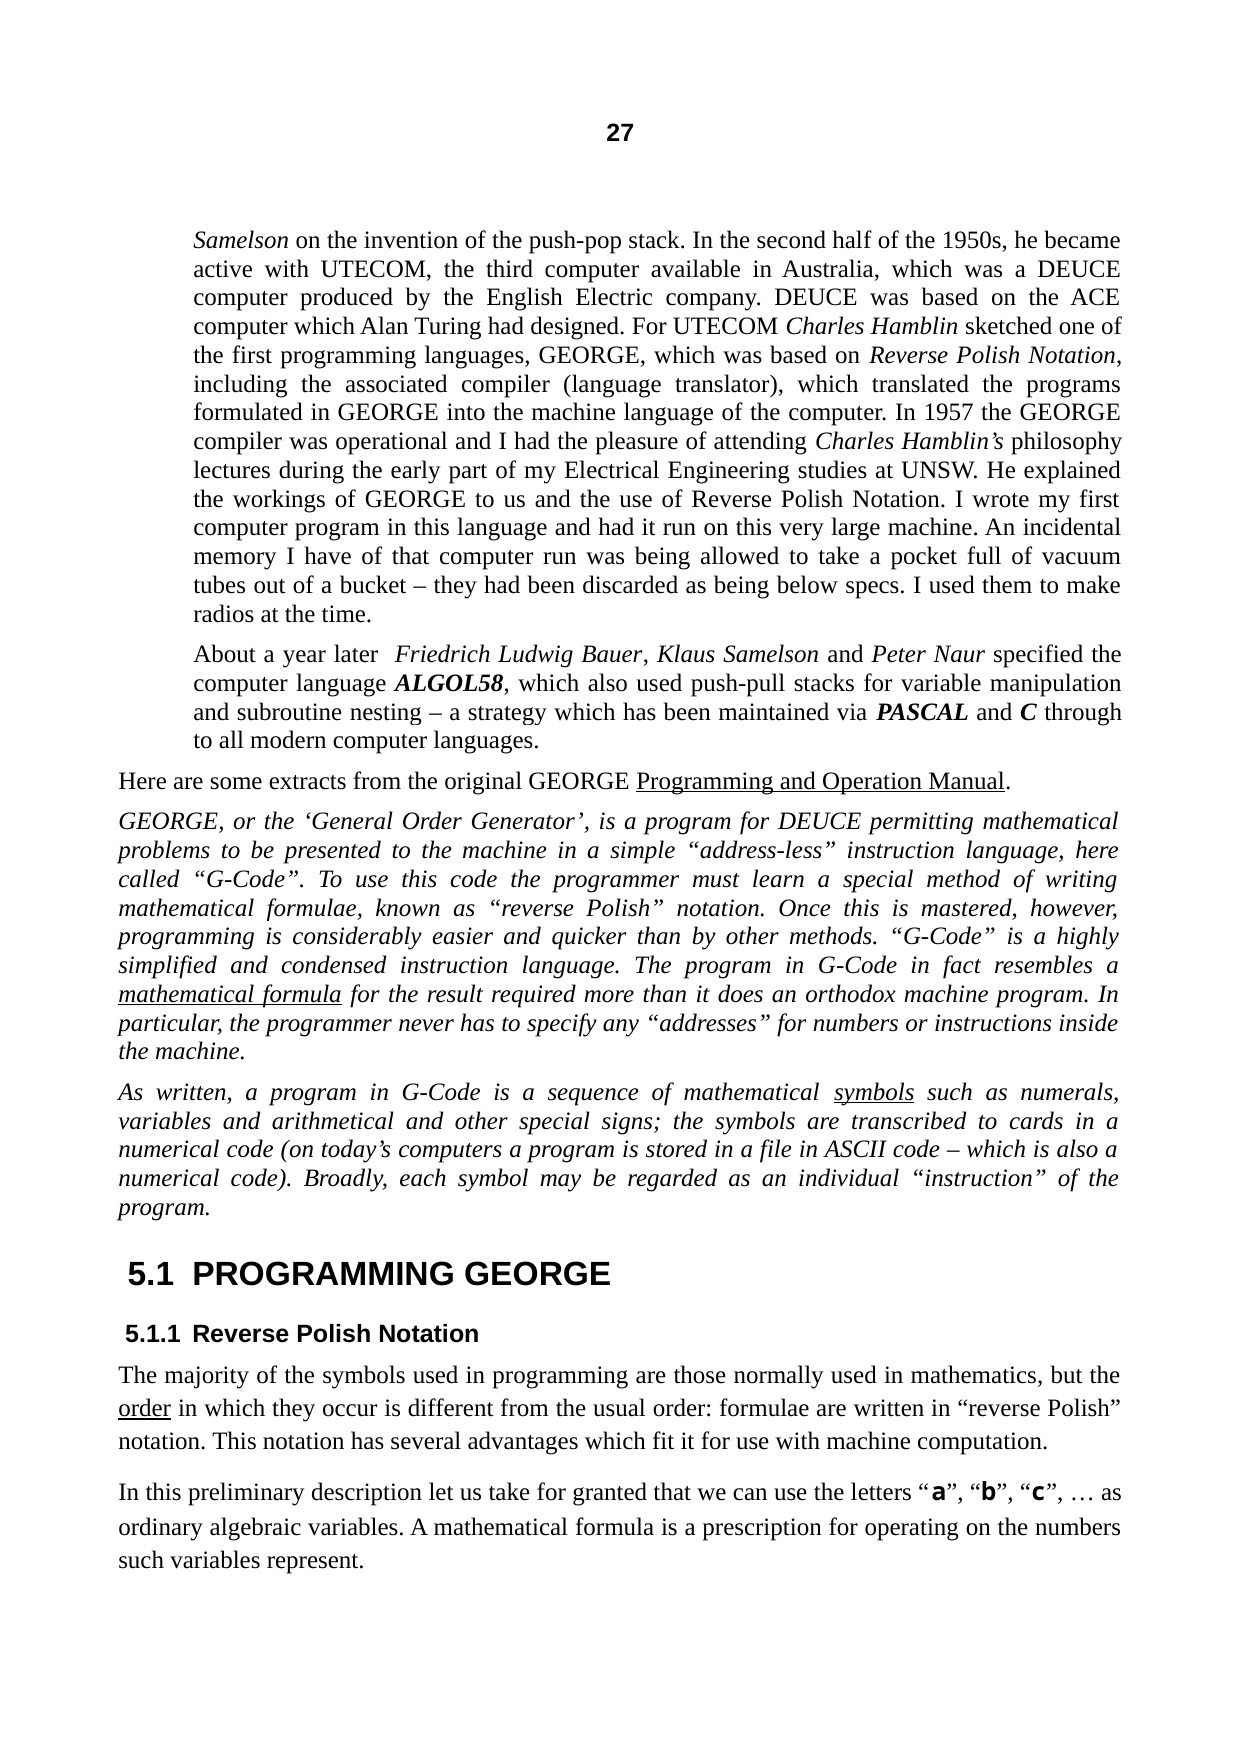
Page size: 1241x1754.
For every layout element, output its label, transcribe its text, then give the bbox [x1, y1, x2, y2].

text GEORGE, or the ‘General Order Generator’, is a program for DEUCE permitting mathematical problems to be presented to the machine in a simple “address-less” instruction language, here called “G-Code”. To use this code the programmer must learn a special method of writing mathematical formulae, known as “reverse Polish” notation. Once this is mastered, however, programming is considerably easier and quicker than by other methods. “G-Code” is a highly simplified and condensed instruction language. The program in G-Code in fact resembles a mathematical formula for the result required more than it does an orthodox machine program. In particular, the programmer never has to specify any “addresses” for numbers or instructions inside the machine. [118, 806, 1122, 1065]
list Samelson on the invention of the push-pop stack. In the second half of the 1950s, he became active with UTECOM, the third computer available in Australia, which was a DEUCE computer produced by the English Electric company. DEUCE was based on the ACE computer which Alan Turing had designed. For UTECOM Charles Hamblin sketched one of the first programming languages, GEORGE, which was based on Reverse Polish Notation, including the associated compiler (language translator), which translated the programs formulated in GEORGE into the machine language of the computer. In 1957 the GEORGE compiler was operational and I had the pleasure of attending Charles Hamblin’s philosophy lectures during the early part of my Electrical Engineering studies at UNSW. He explained the workings of GEORGE to us and the use of Reverse Polish Notation. I wrote my first computer program in this language and had it run on this very large machine. An incidental memory I have of that computer run was being allowed to take a pocket full of vacuum tubes out of a bucket – they had been discarded as being below specs. I used them to make radios at the time. [156, 225, 1122, 627]
text The majority of the symbols used in programming are those normally used in mathematics, but the order in which they occur is different from the usual order: formulae are written in “reverse Polish” notation. This notation has several advantages which fit it for use with machine computation. [118, 1360, 1122, 1455]
text As written, a program in G-Code is a sequence of mathematical symbols such as numerals, variables and arithmetical and other special signs; the symbols are transcribed to cards in a numerical code (on today’s computers a program is stored in a file in ASCII code – which is also a numerical code). Broadly, each symbol may be regarded as an individual “instruction” of the program. [118, 1077, 1122, 1221]
text Here are some extracts from the original GEORGE Programming and Operation Manual. [118, 766, 1122, 795]
text In this preliminary description let us take for granted that we can use the letters “a”, “b”, “c”, … as ordinary algebraic variables. A mathematical formula is a prescription for operating on the numbers such variables represent. [118, 1474, 1122, 1574]
subtitle Reverse Polish Notation [118, 1319, 1122, 1348]
list About a year later Friedrich Ludwig Bauer, Klaus Samelson and Peter Naur specified the computer language ALGOL58, which also used push-pull stacks for variable manipulation and subroutine nesting – a strategy which has been maintained via PASCAL and C through to all modern computer languages. [156, 639, 1122, 754]
subtitle PROGRAMMING GEORGE [118, 1253, 1122, 1292]
